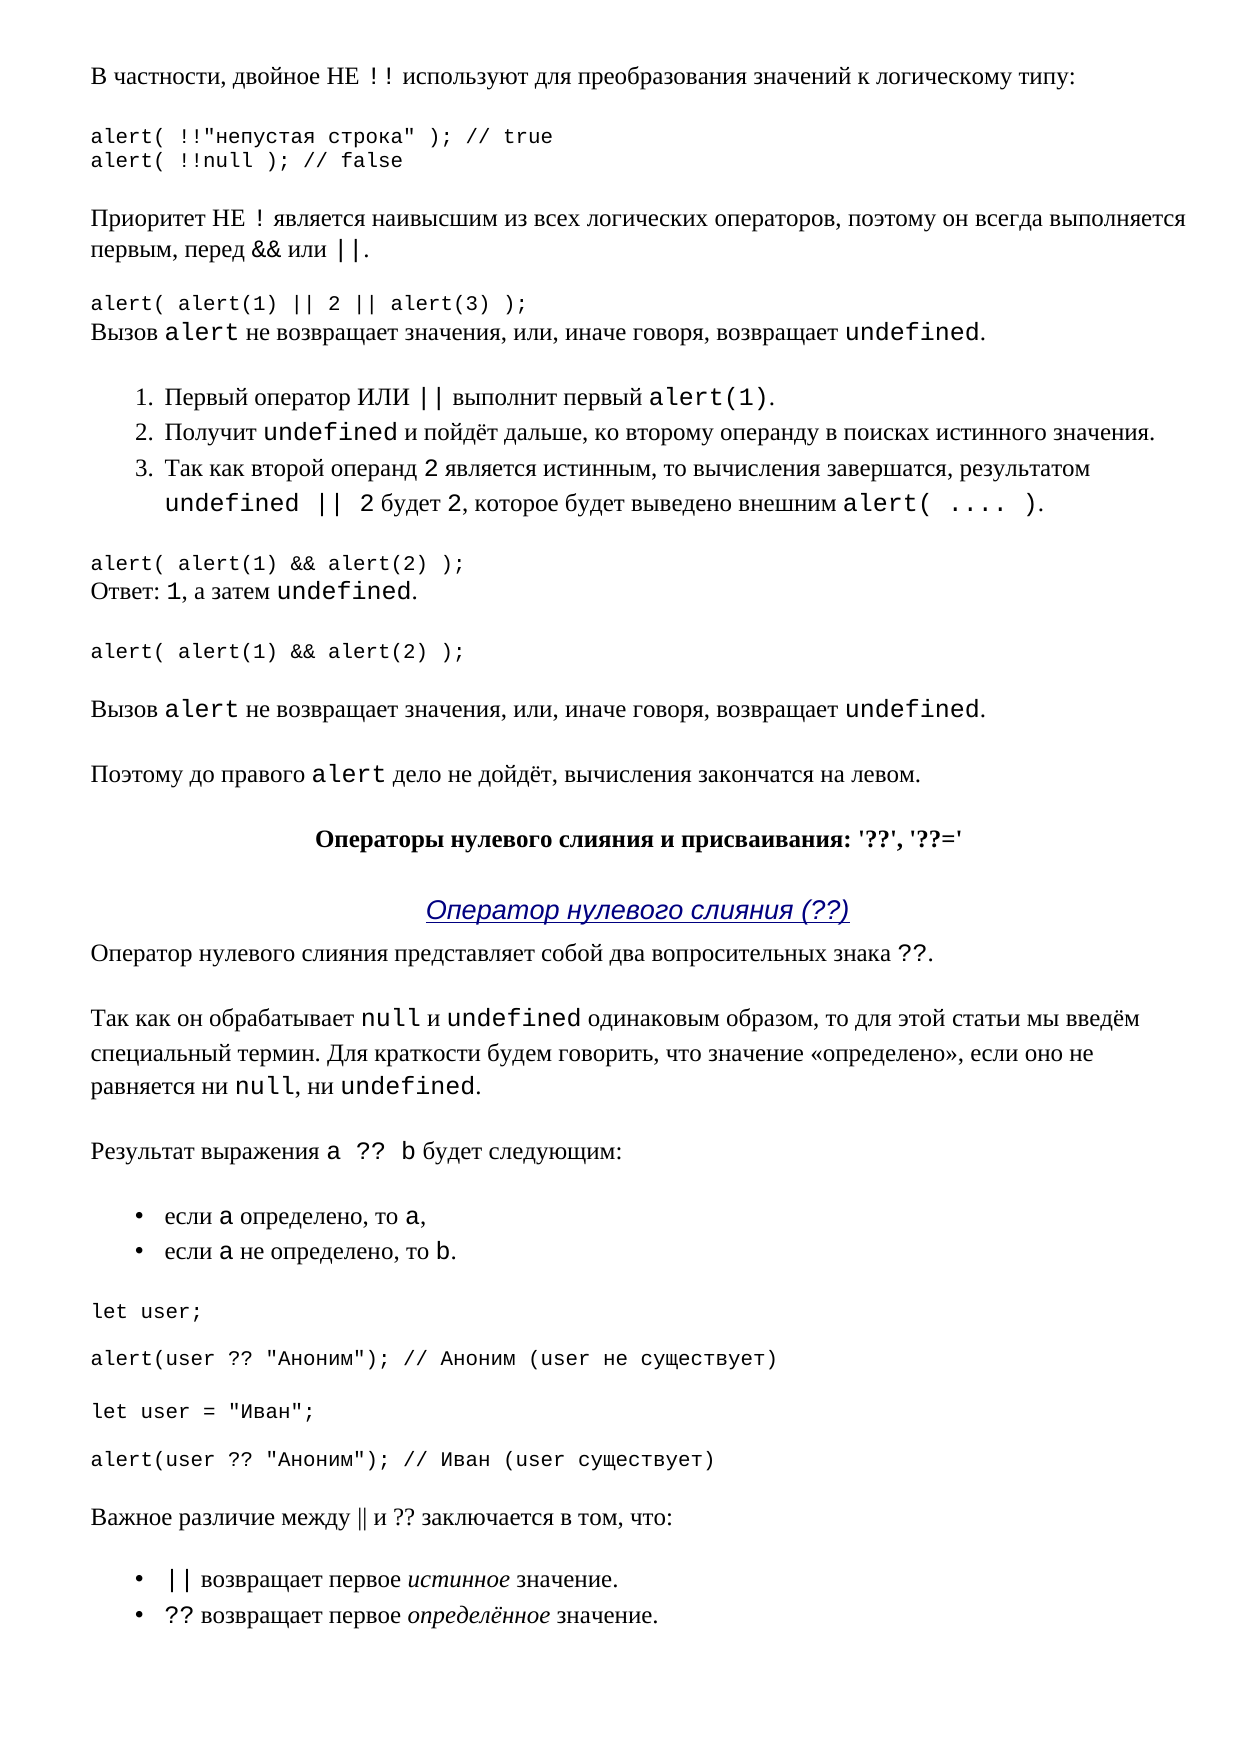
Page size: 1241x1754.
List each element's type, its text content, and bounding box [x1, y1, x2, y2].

subtitle Оператор нулевого слияния (??) [90, 894, 1187, 926]
text alert( !!null ); // false [90, 150, 1187, 173]
text alert( alert(1) || 2 || alert(3) ); [90, 293, 1187, 317]
text Ответ: 1, а затем undefined. [90, 576, 1187, 607]
text alert(user ?? "Аноним"); // Аноним (user не существует) [90, 1348, 1187, 1372]
text Результат выражения a ?? b будет следующим: [90, 1136, 1187, 1167]
text alert( alert(1) && alert(2) ); [90, 553, 1187, 576]
text В частности, двойное НЕ !! используют для преобразования значений к логическому типу: [90, 61, 1187, 92]
list если a определено, то a, [135, 1201, 1187, 1232]
text alert( !!"непустая строка" ); // true [90, 126, 1187, 150]
list если a не определено, то b. [135, 1236, 1187, 1267]
text Операторы нулевого слияния и присваивания: '??', '??=' [90, 824, 1187, 853]
list || возвращает первое истинное значение. [135, 1564, 1187, 1595]
text Вызов alert не возвращает значения, или, иначе говоря, возвращает undefined. [90, 694, 1187, 725]
text let user = "Иван"; [90, 1402, 1187, 1425]
list ?? возвращает первое определённое значение. [135, 1600, 1187, 1631]
text Оператор нулевого слияния представляет собой два вопросительных знака ??. [90, 938, 1187, 969]
list Первый оператор ИЛИ || выполнит первый alert(1). [135, 382, 1187, 413]
text let user; [90, 1301, 1187, 1325]
text Так как он обрабатывает null и undefined одинаковым образом, то для этой статьи мы введём специальный термин. Для краткости будем говорить, что значение «определено», если оно не равняется ни null, ни undefined. [90, 1003, 1187, 1102]
list Получит undefined и пойдёт дальше, ко второму операнду в поисках истинного значения. [135, 417, 1187, 448]
text alert(user ?? "Аноним"); // Иван (user существует) [90, 1449, 1187, 1472]
text Важное различие между || и ?? заключается в том, что: [90, 1502, 1187, 1531]
text Вызов alert не возвращает значения, или, иначе говоря, возвращает undefined. [90, 317, 1187, 348]
list Так как второй операнд 2 является истинным, то вычисления завершатся, результатом undefined || 2 будет 2, которое будет выведено внешним alert( .... ). [135, 453, 1187, 519]
text Приоритет НЕ ! является наивысшим из всех логических операторов, поэтому он всегда выполняется первым, перед && или ||. [90, 203, 1187, 265]
text Поэтому до правого alert дело не дойдёт, вычисления закончатся на левом. [90, 759, 1187, 790]
text alert( alert(1) && alert(2) ); [90, 641, 1187, 665]
